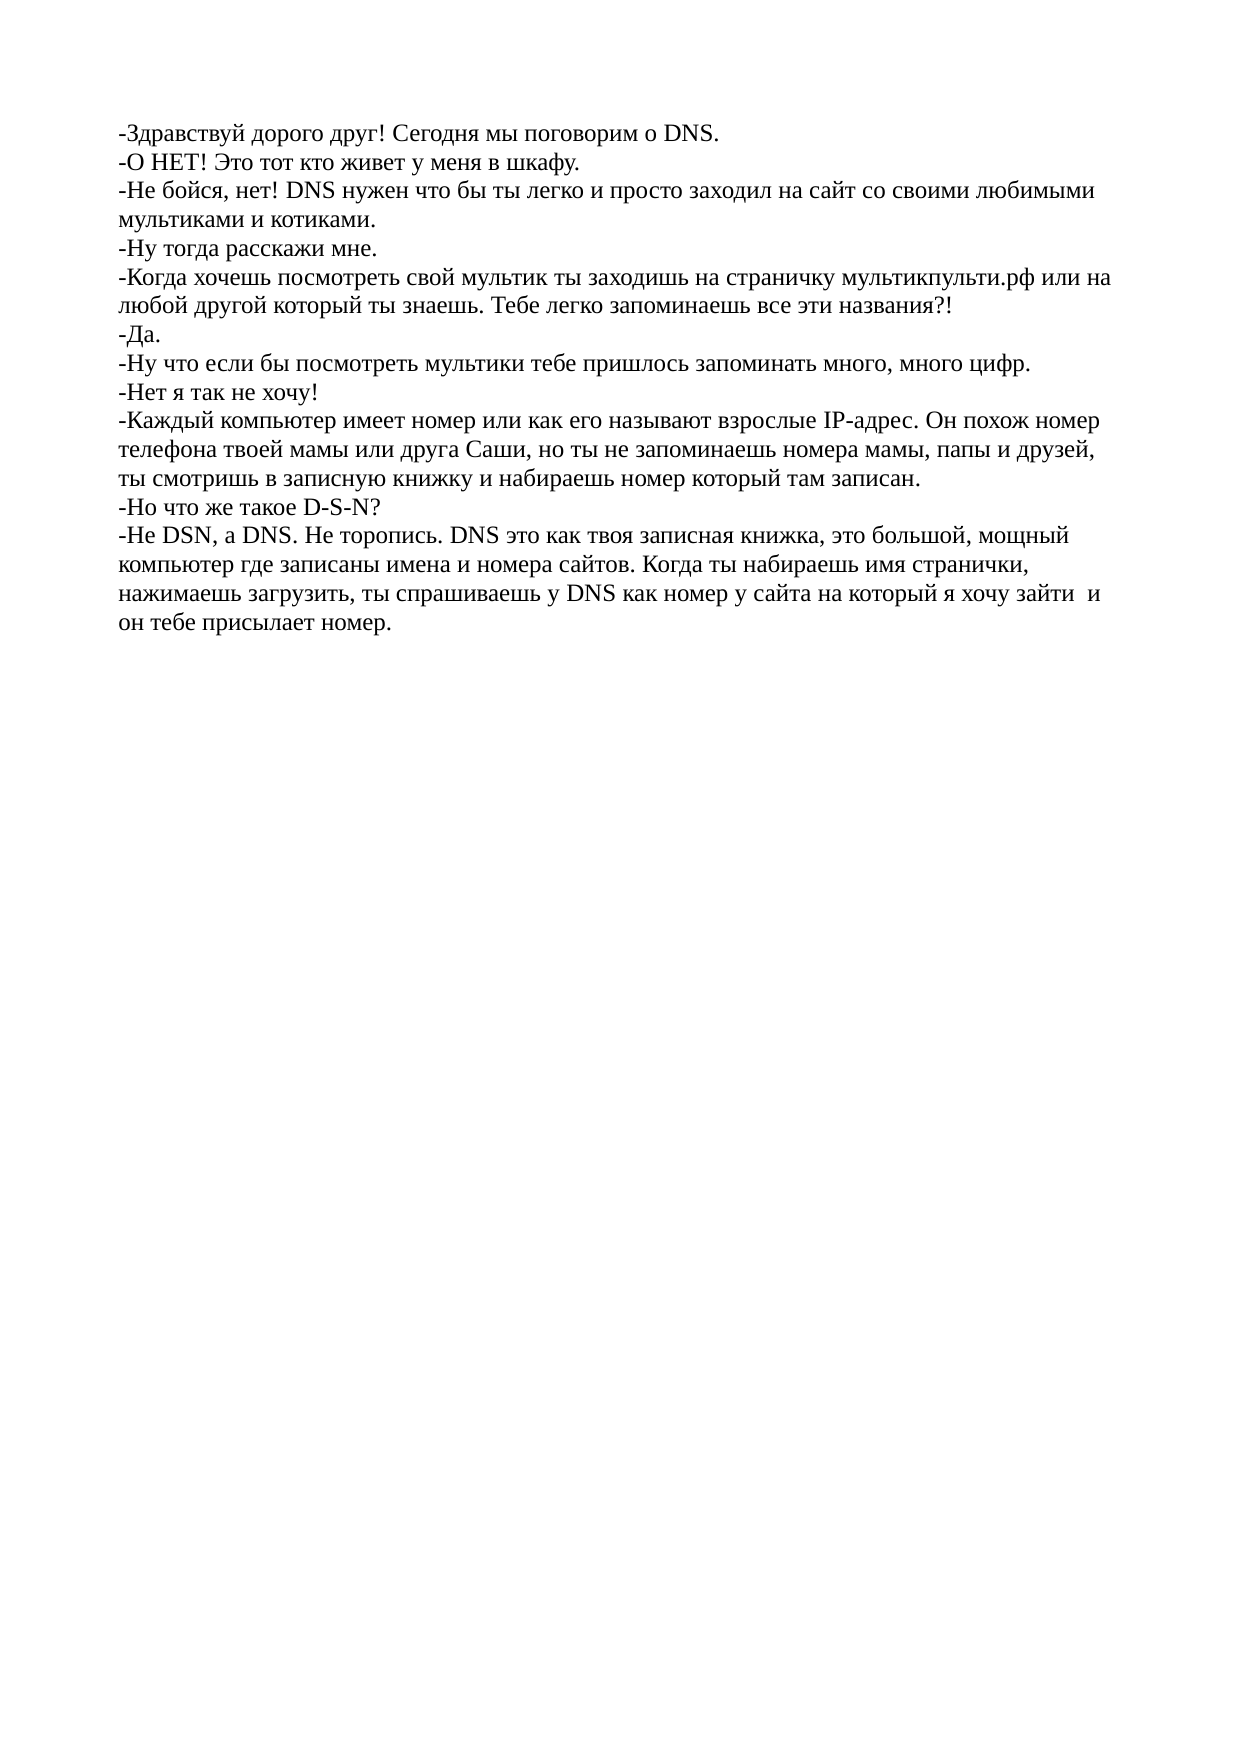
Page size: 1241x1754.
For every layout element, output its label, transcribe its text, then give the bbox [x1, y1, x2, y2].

text -Нет я так не хочу! [118, 377, 1122, 406]
text -Но что же такое D-S-N? [118, 492, 1122, 521]
text -Ну что если бы посмотреть мультики тебе пришлось запоминать много, много цифр. [118, 348, 1122, 377]
text -Ну тогда расскажи мне. [118, 233, 1122, 262]
text -Да. [118, 319, 1122, 348]
text -Каждый компьютер имеет номер или как его называют взрослые IP-адрес. Он похож номер телефона твоей мамы или друга Саши, но ты не запоминаешь номера мамы, папы и друзей, ты смотришь в записную книжку и набираешь номер который там записан. [118, 406, 1122, 492]
text -О НЕТ! Это тот кто живет у меня в шкафу. [118, 147, 1122, 176]
text -Когда хочешь посмотреть свой мультик ты заходишь на страничку мультикпульти.рф или на любой другой который ты знаешь. Тебе легко запоминаешь все эти названия?! [118, 262, 1122, 319]
text -Не DSN, а DNS. Не торопись. DNS это как твоя записная книжка, это большой, мощный компьютер где записаны имена и номера сайтов. Когда ты набираешь имя странички, нажимаешь загрузить, ты спрашиваешь у DNS как номер у сайта на который я хочу зайти и он тебе присылает номер. [118, 521, 1122, 636]
text -Здравствуй дорого друг! Сегодня мы поговорим о DNS. [118, 118, 1122, 147]
text -Не бойся, нет! DNS нужен что бы ты легко и просто заходил на сайт со своими любимыми мультиками и котиками. [118, 176, 1122, 233]
